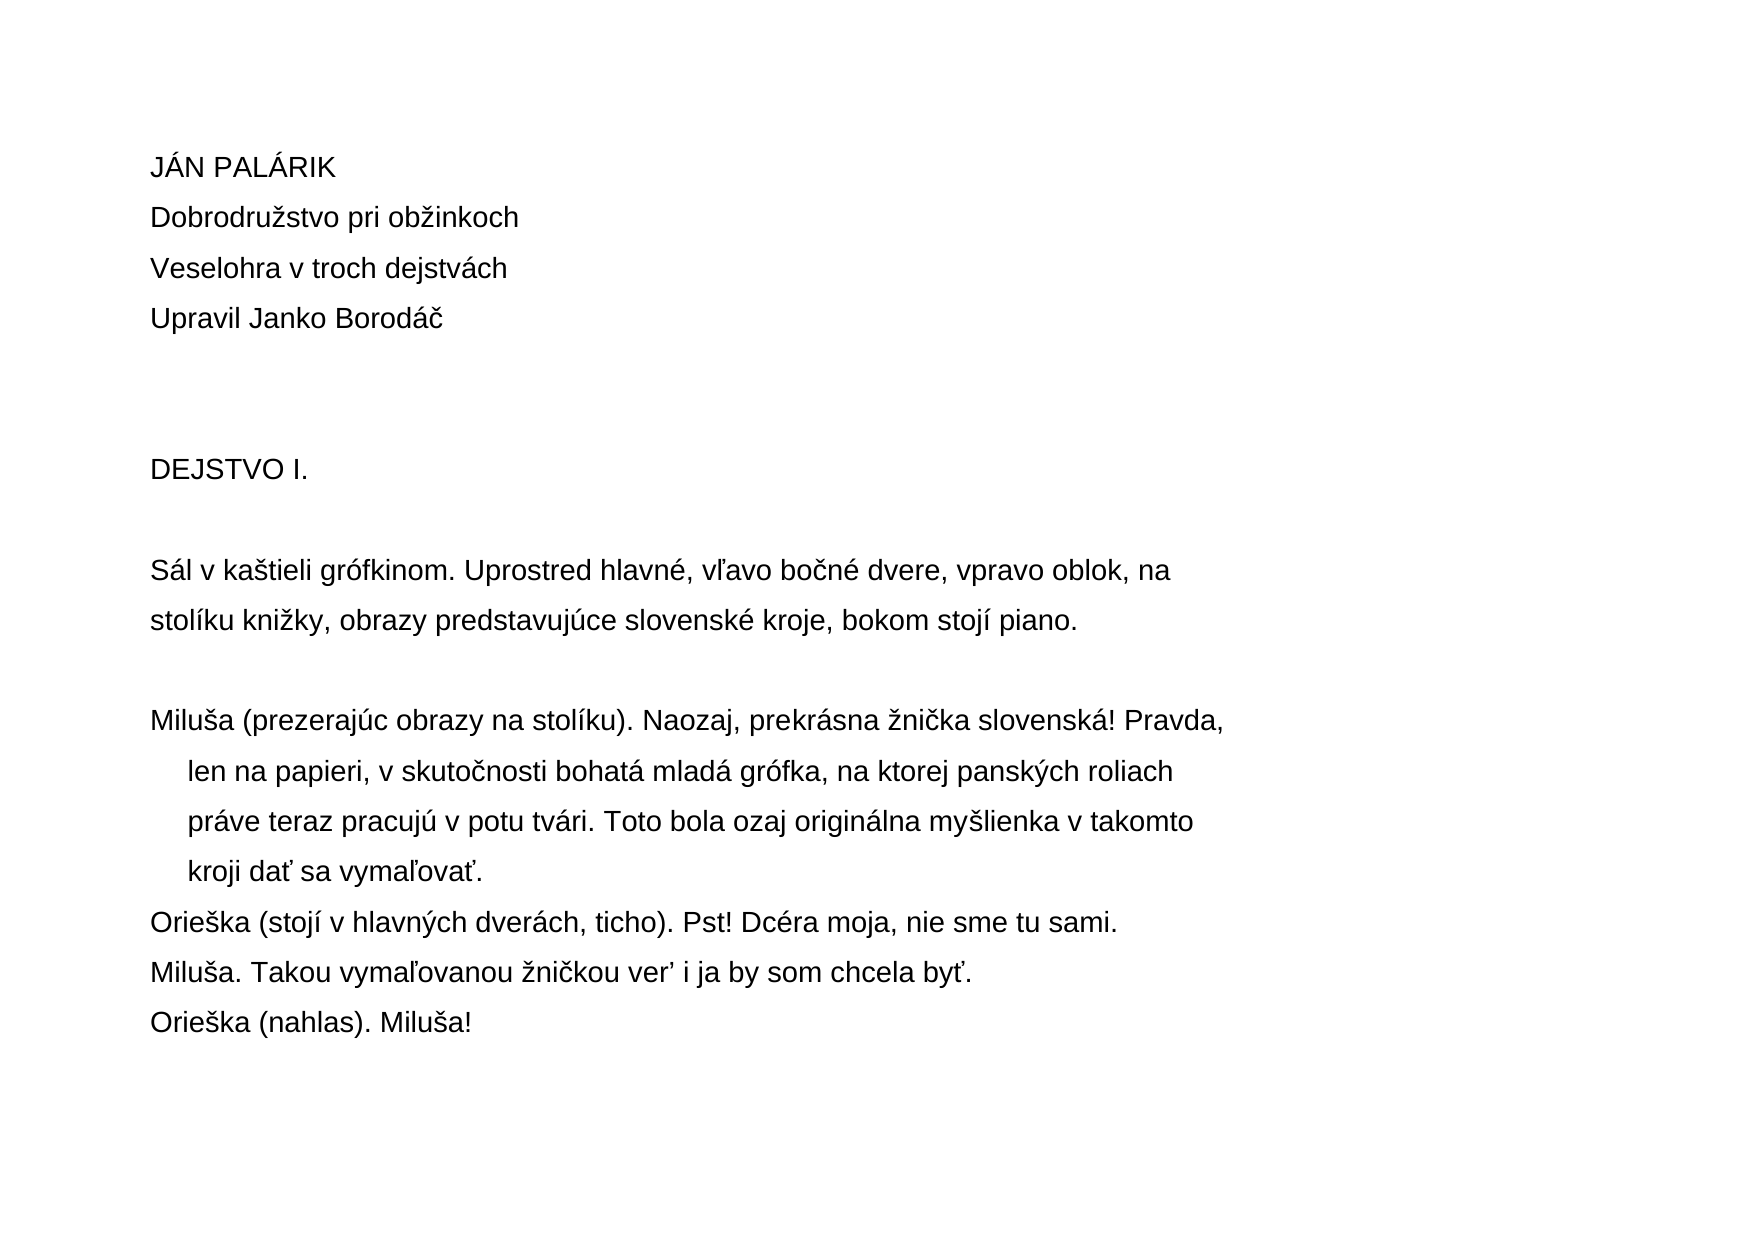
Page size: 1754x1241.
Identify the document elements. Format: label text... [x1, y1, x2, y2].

subtitle Dobrodružstvo pri obžinkoch [150, 200, 1243, 234]
text DEJSTVO I. [150, 452, 1243, 485]
text Orieška (nahlas). Miluša! [150, 1005, 1243, 1039]
text Orieška (stojí v hlavných dverách, ticho). Pst! Dcéra moja, nie sme tu sami. [150, 905, 1243, 938]
text Miluša. Takou vymaľovanou žničkou ver’ i ja by som chcela byť. [150, 955, 1243, 988]
text Miluša (prezerajúc obrazy na stolíku). Naozaj, pre­krásna žnička slovenská! Pravda, len na pa­pieri, v skutočnosti bohatá mladá grófka, na ktorej panských roliach práve teraz pracujú v potu tvári. Toto bola ozaj originálna my­šlienka v takomto kroji dať sa vymaľovať. [150, 703, 1243, 888]
text Upravil Janko Borodáč [150, 301, 1243, 334]
text Veselohra v troch dejstvách [150, 251, 1243, 284]
text JÁN PALÁRIK [150, 150, 1243, 183]
text Sál v kaštieli grófkinom. Uprostred hlavné, vľavo bočné dvere, vpravo oblok, na stolíku knižky, obrazy predstavu­júce slovenské kroje, bokom stojí piano. [150, 552, 1243, 636]
